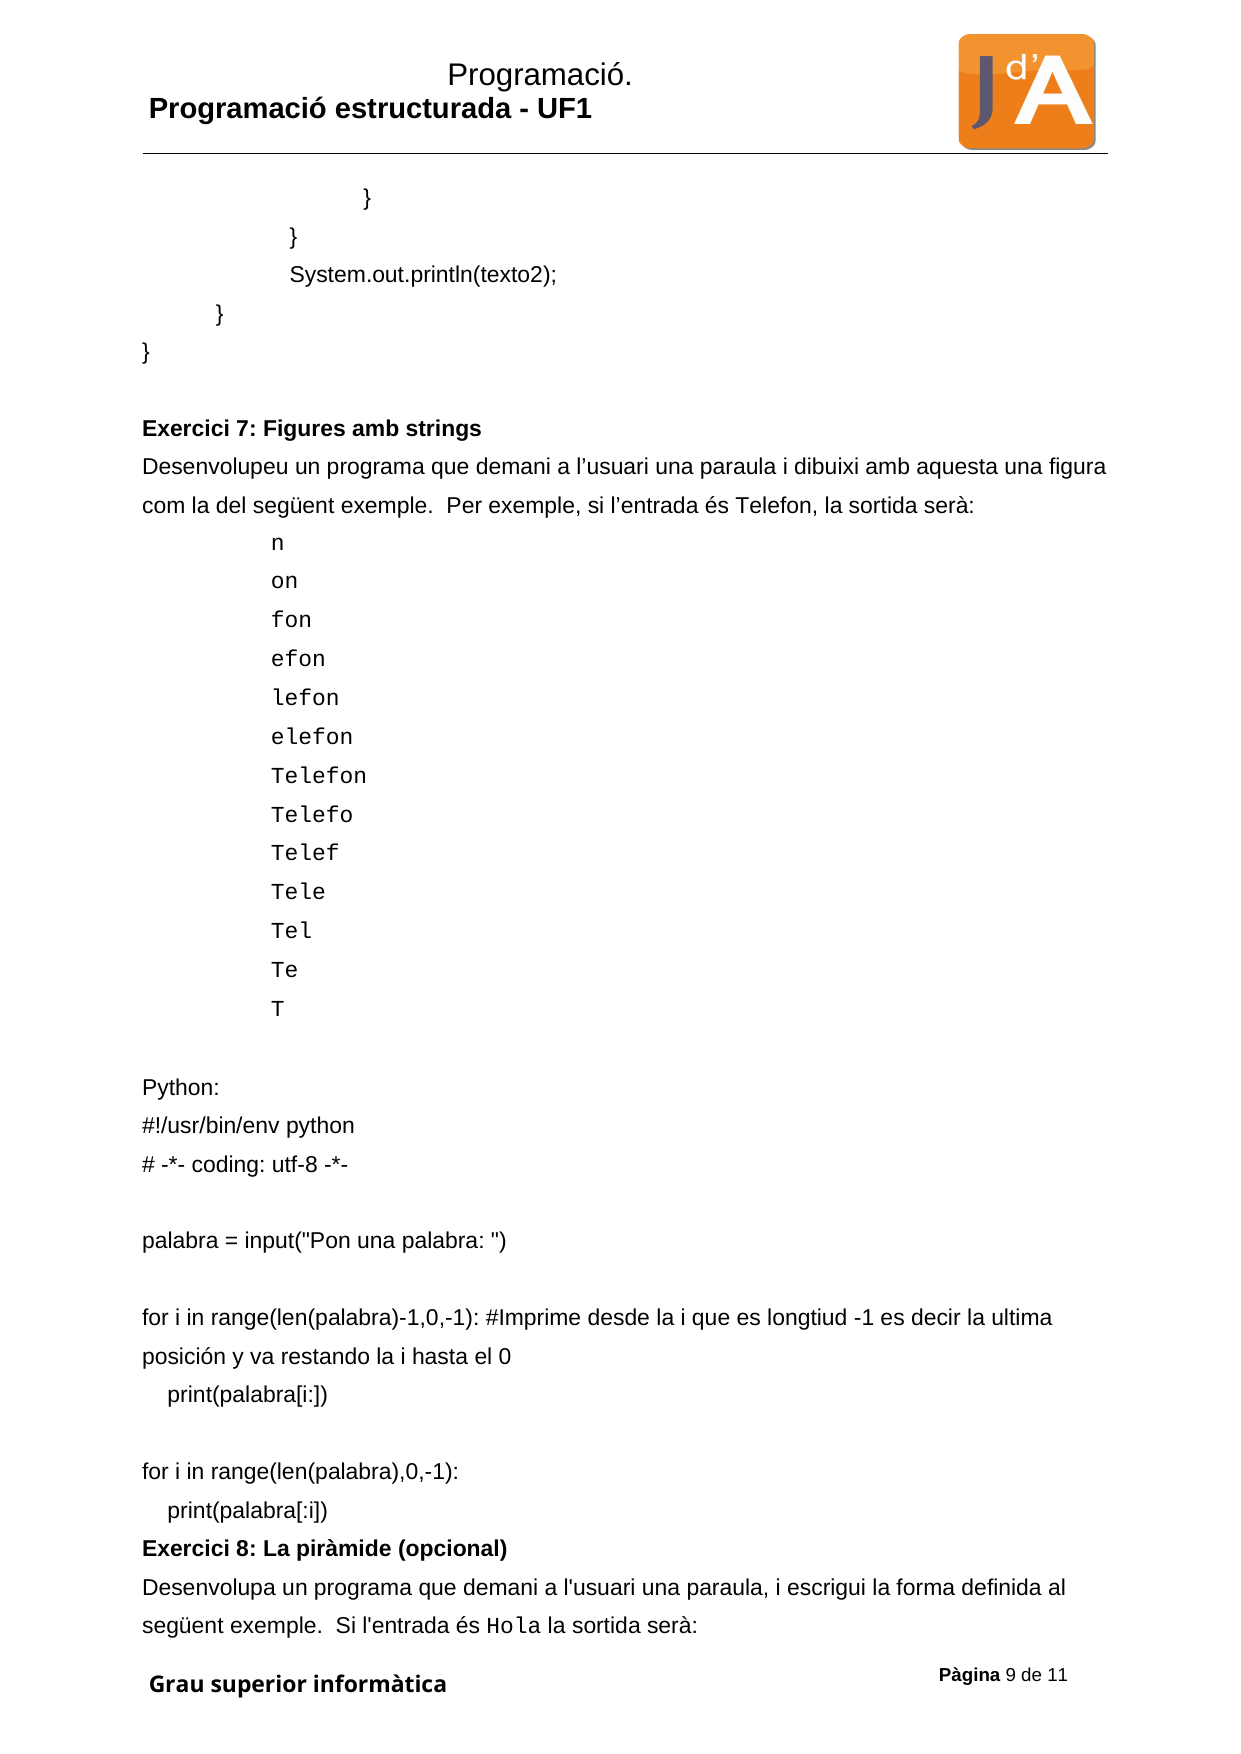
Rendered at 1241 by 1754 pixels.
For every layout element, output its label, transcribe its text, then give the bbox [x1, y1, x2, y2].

text Desenvolupeu un programa que demani a l’usuari una paraula i dibuixi amb aquesta una figura com la del següent exemple. Per exemple, si l’entrada és Telefon, la sortida serà: [142, 454, 1107, 518]
text n [216, 531, 1107, 557]
text for i in range(len(palabra),0,-1): [142, 1459, 1107, 1484]
text on [216, 570, 1107, 596]
text Tel [216, 919, 1107, 945]
text Desenvolupa un programa que demani a l'usuari una paraula, i escrigui la forma definida al següent exemple. Si l'entrada és Hola la sortida serà: [142, 1574, 1107, 1640]
text } [142, 185, 1107, 211]
text } [142, 339, 1107, 364]
text Telefo [216, 803, 1107, 829]
text Exercici 7: Figures amb strings [142, 416, 1107, 441]
text fon [216, 609, 1107, 634]
text lefon [216, 686, 1107, 712]
text Telef [216, 842, 1107, 868]
text Telefon [216, 764, 1107, 790]
text for i in range(len(palabra)-1,0,-1): #Imprime desde la i que es longtiud -1 es decir la ultima posición y va restando la i hasta el 0 [142, 1305, 1107, 1369]
text Python: [142, 1074, 1107, 1100]
text palabra = input("Pon una palabra: ") [142, 1228, 1107, 1254]
text #!/usr/bin/env python [142, 1113, 1107, 1138]
text efon [216, 647, 1107, 673]
text elefon [216, 725, 1107, 751]
text print(palabra[i:]) [142, 1382, 1107, 1408]
text } [142, 223, 1107, 249]
text # -*- coding: utf-8 -*- [142, 1151, 1107, 1177]
text System.out.println(texto2); [142, 262, 1107, 287]
text T [216, 997, 1107, 1023]
text Tele [216, 881, 1107, 907]
picture [958, 34, 1096, 150]
text Te [216, 958, 1107, 984]
text print(palabra[:i]) [142, 1497, 1107, 1523]
text Exercici 8: La piràmide (opcional) [142, 1536, 1107, 1561]
text } [142, 300, 1107, 326]
